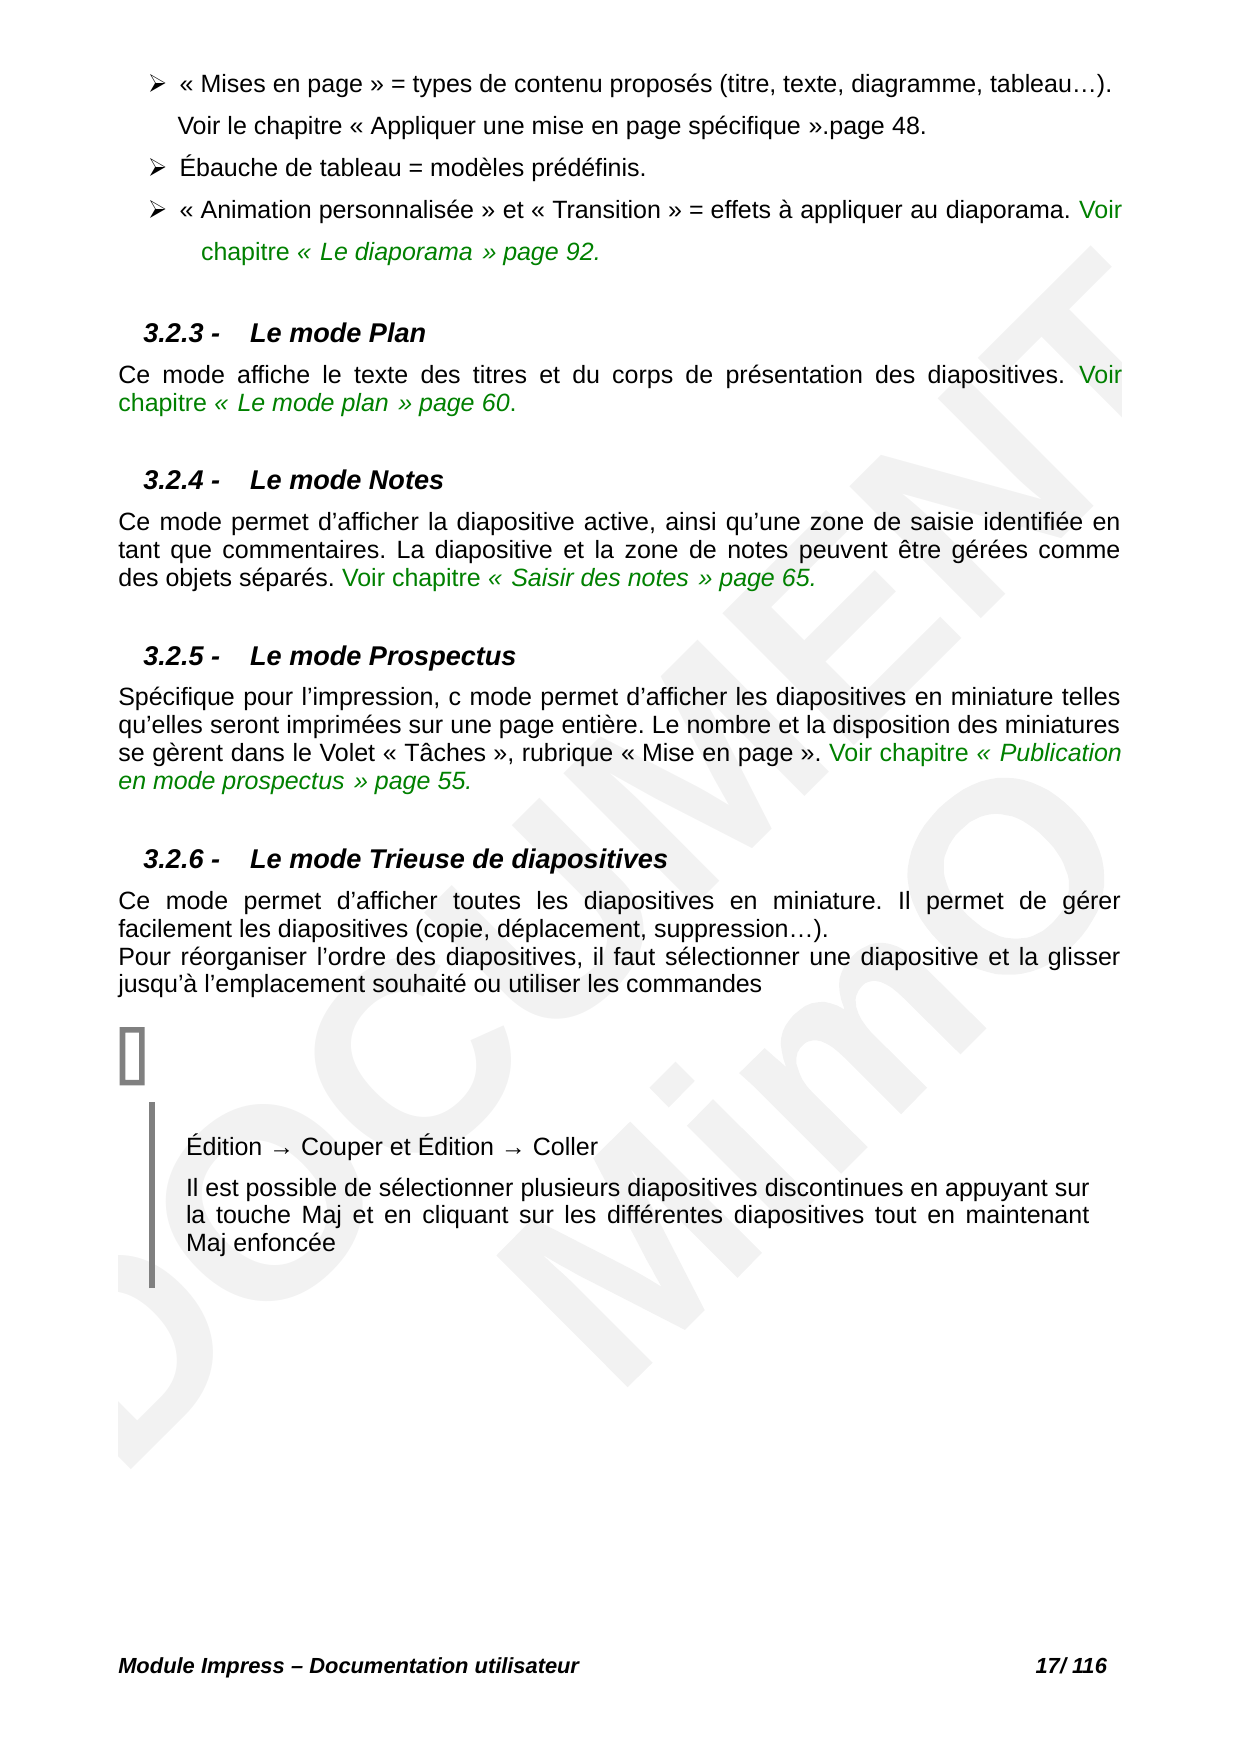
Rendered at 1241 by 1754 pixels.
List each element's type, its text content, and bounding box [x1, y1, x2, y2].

subtitle Le mode Plan [143, 318, 1122, 348]
text Pour réorganiser l’ordre des diapositives, il faut sélectionner une diapositive et la glisser jusqu’à l’emplacement souhaité ou utiliser les commandes [118, 942, 1122, 998]
list « Animation personnalisée » et « Transition » = effets à appliquer au diaporama. Voir chapitre « Le diaporama » page 88. [148, 185, 1122, 269]
list Voir le chapitre « Appliquer une mise en page spécifique ».page 48. [177, 101, 1122, 143]
list « Mises en page » = types de contenu proposés (titre, texte, diagramme, tableau…). [148, 59, 1122, 101]
text Ce mode permet d’afficher la diapositive active, ainsi qu’une zone de saisie identifiée en tant que commentaires. La diapositive et la zone de notes peuvent être gérées comme des objets séparés. Voir chapitre « Saisir des notes » page 63. [118, 508, 1122, 592]
text 8 [118, 1026, 1122, 1102]
text Édition → Couper et Édition → Coller [155, 1102, 1122, 1142]
text Ce mode permet d’afficher toutes les diapositives en miniature. Il permet de gérer facilement les diapositives (copie, déplacement, suppression…). [118, 886, 1122, 942]
text Il est possible de sélectionner plusieurs diapositives discontinues en appuyant sur la touche Maj et en cliquant sur les différentes diapositives tout en maintenant Maj enfoncée [155, 1142, 1122, 1288]
text Ce mode affiche le texte des titres et du corps de présentation des diapositives. Voir chapitre « Le mode plan » page 59. [118, 361, 1122, 416]
list Ébauche de tableau = modèles prédéfinis. [148, 143, 1122, 185]
text Spécifique pour l’impression, c mode permet d’afficher les diapositives en miniature telles qu’elles seront imprimées sur une page entière. Le nombre et la disposition des miniatures se gèrent dans le Volet « Tâches », rubrique « Mise en page ». Voir chapitre « Publication en mode prospectus » page 55. [118, 683, 1122, 795]
subtitle Le mode Trieuse de diapositives [143, 844, 1122, 874]
subtitle Le mode Prospectus [143, 640, 1122, 671]
subtitle Le mode Notes [143, 465, 1122, 495]
